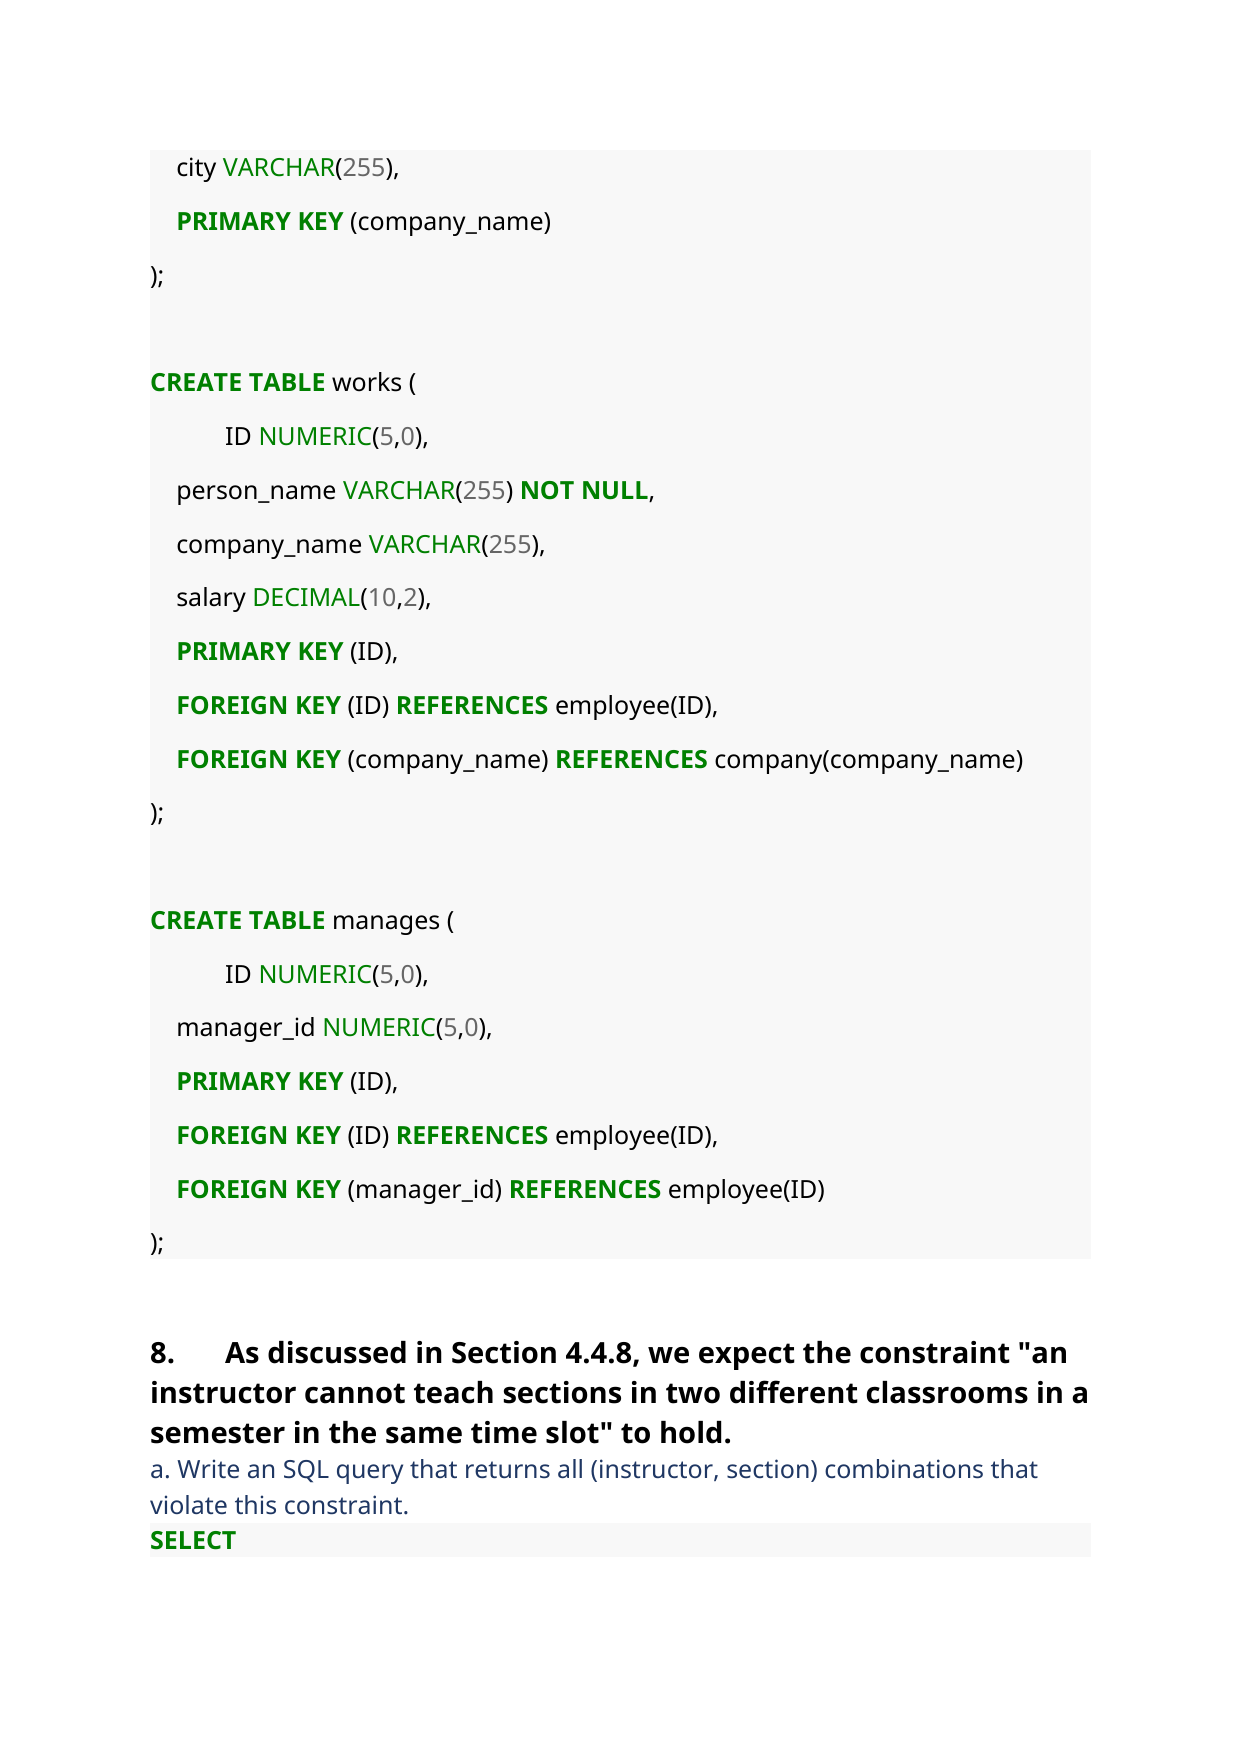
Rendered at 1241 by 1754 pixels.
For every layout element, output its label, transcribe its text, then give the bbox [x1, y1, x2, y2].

text ID NUMERIC(5,0), [150, 956, 1091, 990]
subtitle a. Write an SQL query that returns all (instructor, section) combinations that violate this constraint. [150, 1452, 1091, 1521]
text ID NUMERIC(5,0), [150, 419, 1091, 453]
text FOREIGN KEY (ID) REFERENCES employee(ID), [150, 1117, 1091, 1152]
text ); [150, 795, 1091, 829]
text ); [150, 1225, 1091, 1259]
text PRIMARY KEY (ID), [150, 1064, 1091, 1098]
text CREATE TABLE works ( [150, 365, 1091, 399]
text CREATE TABLE manages ( [150, 902, 1091, 937]
text SELECT [150, 1523, 1091, 1557]
text manager_id NUMERIC(5,0), [150, 1010, 1091, 1044]
text ); [150, 257, 1091, 292]
text salary DECIMAL(10,2), [150, 580, 1091, 614]
text FOREIGN KEY (company_name) REFERENCES company(company_name) [150, 741, 1091, 775]
text PRIMARY KEY (ID), [150, 634, 1091, 668]
text PRIMARY KEY (company_name) [150, 204, 1091, 238]
subtitle As discussed in Section 4.4.8, we expect the constraint "an instructor cannot teach sections in two different classrooms in a semester in the same time slot" to hold. [150, 1332, 1091, 1452]
text FOREIGN KEY (ID) REFERENCES employee(ID), [150, 687, 1091, 722]
text city VARCHAR(255), [150, 150, 1091, 184]
text person_name VARCHAR(255) NOT NULL, [150, 472, 1091, 507]
text FOREIGN KEY (manager_id) REFERENCES employee(ID) [150, 1171, 1091, 1205]
text company_name VARCHAR(255), [150, 526, 1091, 560]
